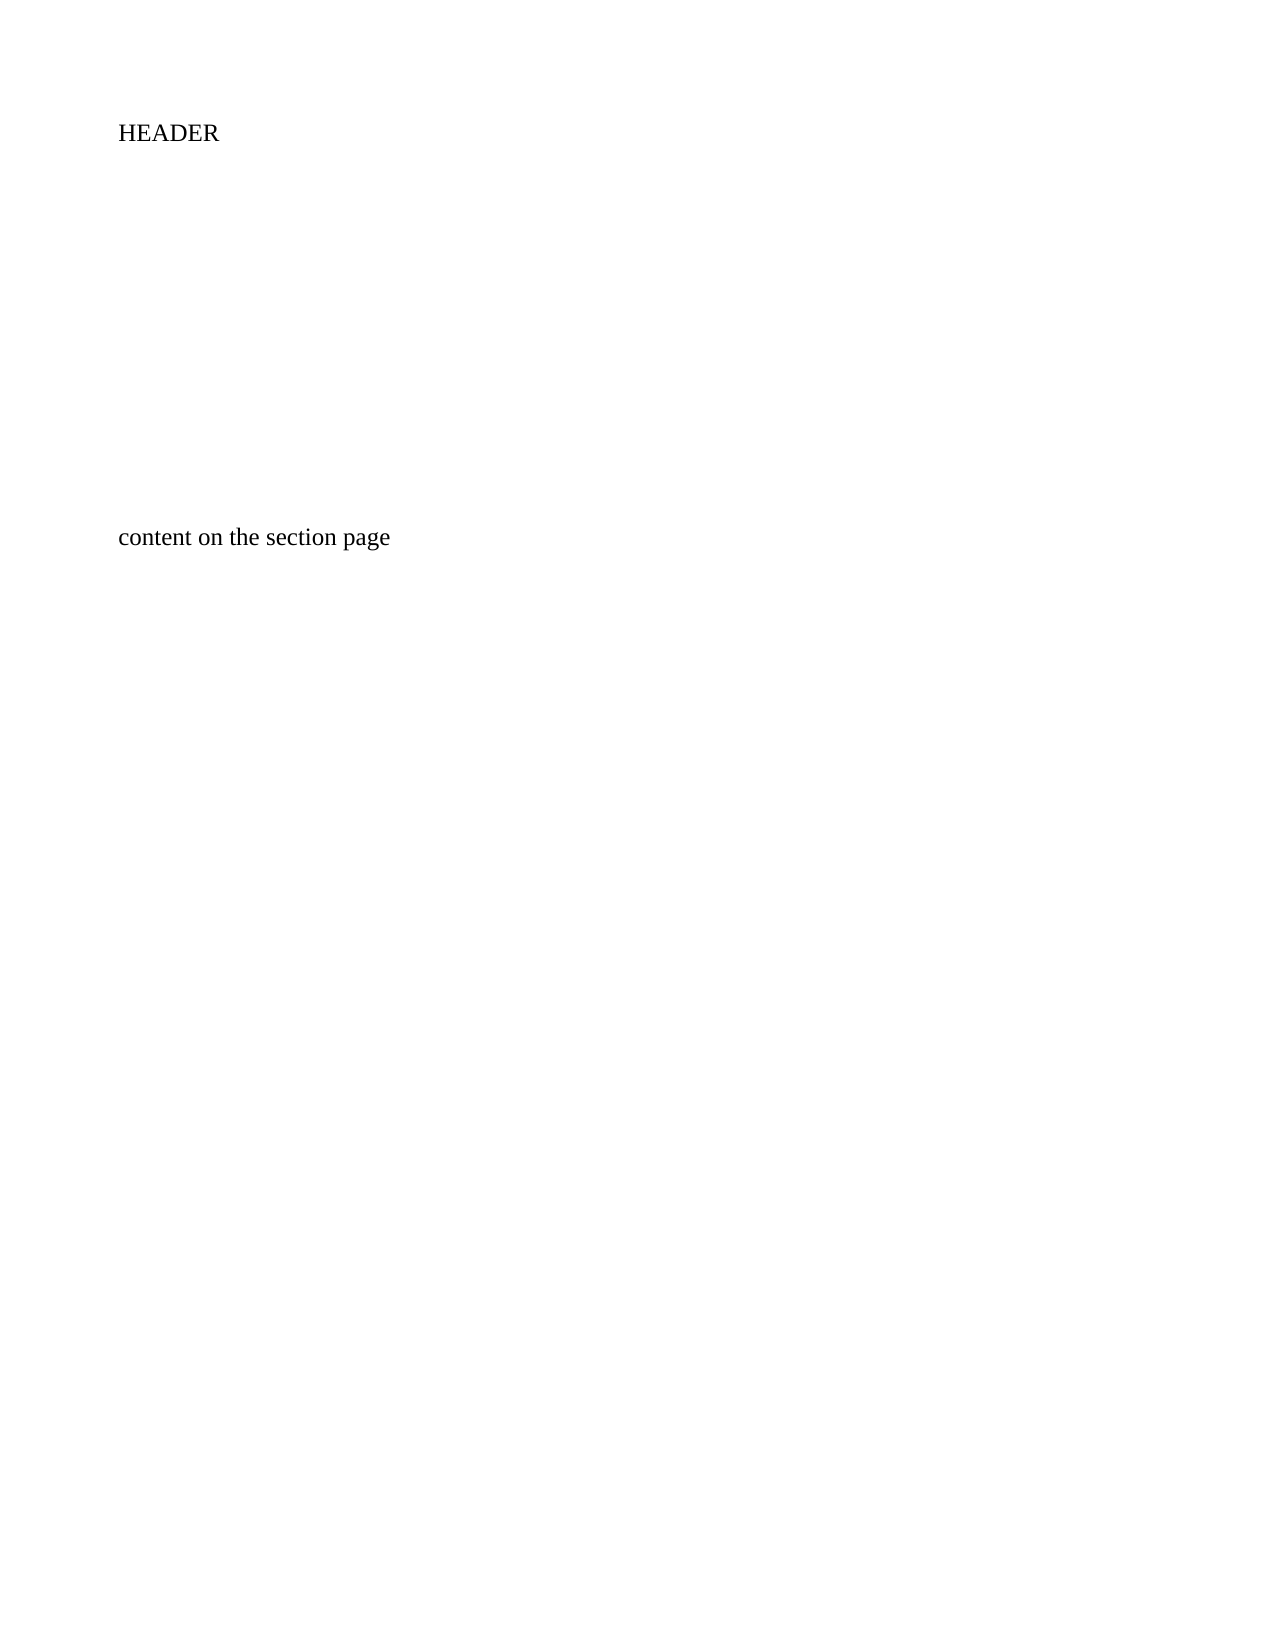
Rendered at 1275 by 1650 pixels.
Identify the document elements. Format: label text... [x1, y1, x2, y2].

text content on the section page [118, 522, 1157, 551]
